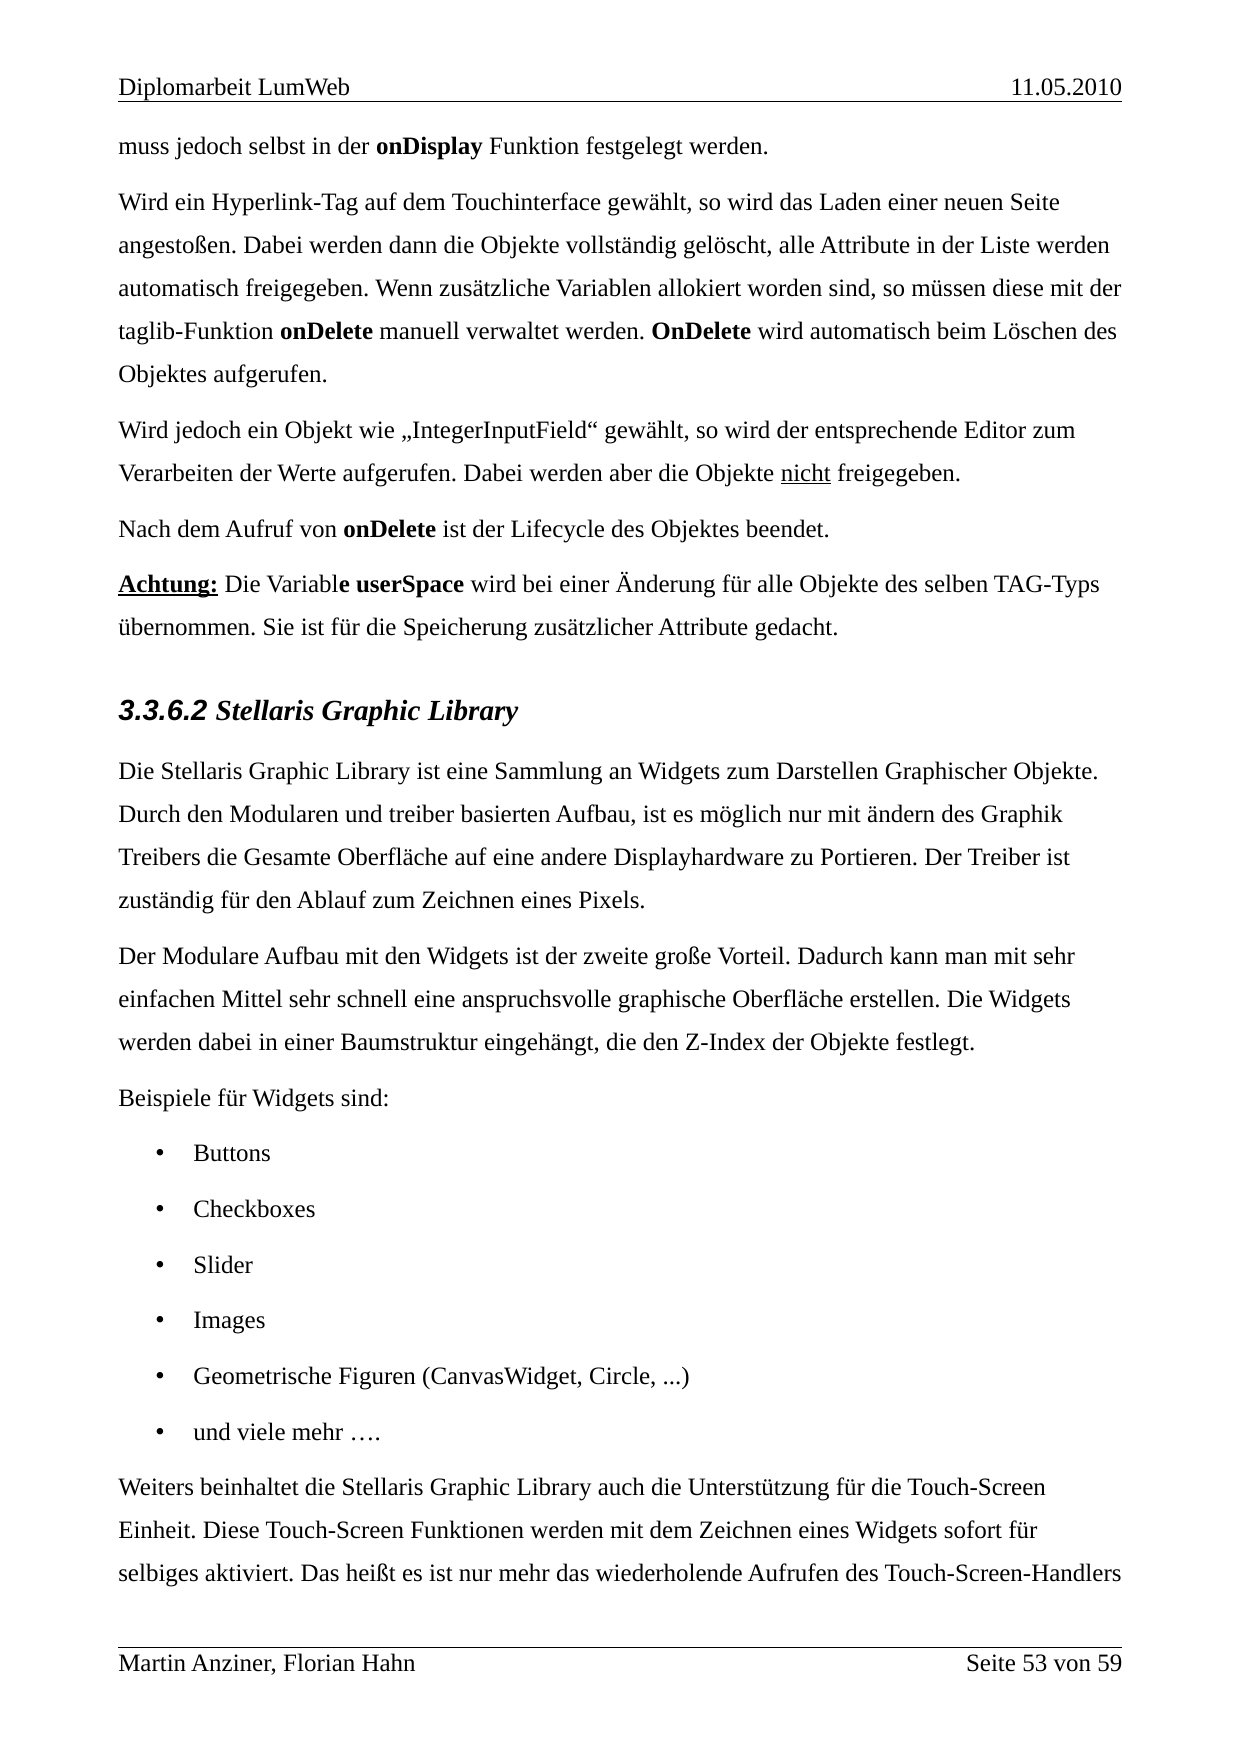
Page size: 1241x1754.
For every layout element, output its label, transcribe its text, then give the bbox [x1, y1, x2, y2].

list und viele mehr …. [156, 1417, 1122, 1445]
text Weiters beinhaltet die Stellaris Graphic Library auch die Unterstützung für die Touch-Screen Einheit. Diese Touch-Screen Funktionen werden mit dem Zeichnen eines Widgets sofort für selbiges aktiviert. Das heißt es ist nur mehr das wiederholende Aufrufen des Touch-Screen-Handlers [118, 1472, 1122, 1587]
list Buttons [156, 1138, 1122, 1167]
list Slider [156, 1250, 1122, 1278]
subtitle Stellaris Graphic Library [118, 693, 1122, 727]
list Images [156, 1305, 1122, 1334]
text Beispiele für Widgets sind: [118, 1083, 1122, 1112]
text Wird jedoch ein Objekt wie „IntegerInputField“ gewählt, so wird der entsprechende Editor zum Verarbeiten der Werte aufgerufen. Dabei werden aber die Objekte nicht freigegeben. [118, 415, 1122, 487]
text muss jedoch selbst in der onDisplay Funktion festgelegt werden. [118, 131, 1122, 160]
text Der Modulare Aufbau mit den Widgets ist der zweite große Vorteil. Dadurch kann man mit sehr einfachen Mittel sehr schnell eine anspruchsvolle graphische Oberfläche erstellen. Die Widgets werden dabei in einer Baumstruktur eingehängt, die den Z-Index der Objekte festlegt. [118, 941, 1122, 1056]
text Wird ein Hyperlink-Tag auf dem Touchinterface gewählt, so wird das Laden einer neuen Seite angestoßen. Dabei werden dann die Objekte vollständig gelöscht, alle Attribute in der Liste werden automatisch freigegeben. Wenn zusätzliche Variablen allokiert worden sind, so müssen diese mit der taglib-Funktion onDelete manuell verwaltet werden. OnDelete wird automatisch beim Löschen des Objektes aufgerufen. [118, 187, 1122, 388]
text Die Stellaris Graphic Library ist eine Sammlung an Widgets zum Darstellen Graphischer Objekte. Durch den Modularen und treiber basierten Aufbau, ist es möglich nur mit ändern des Graphik Treibers die Gesamte Oberfläche auf eine andere Displayhardware zu Portieren. Der Treiber ist zuständig für den Ablauf zum Zeichnen eines Pixels. [118, 756, 1122, 914]
list Geometrische Figuren (CanvasWidget, Circle, ...) [156, 1361, 1122, 1390]
text Nach dem Aufruf von onDelete ist der Lifecycle des Objektes beendet. [118, 514, 1122, 542]
list Checkboxes [156, 1194, 1122, 1223]
text Achtung: Die Variable userSpace wird bei einer Änderung für alle Objekte des selben TAG-Typs übernommen. Sie ist für die Speicherung zusätzlicher Attribute gedacht. [118, 569, 1122, 641]
